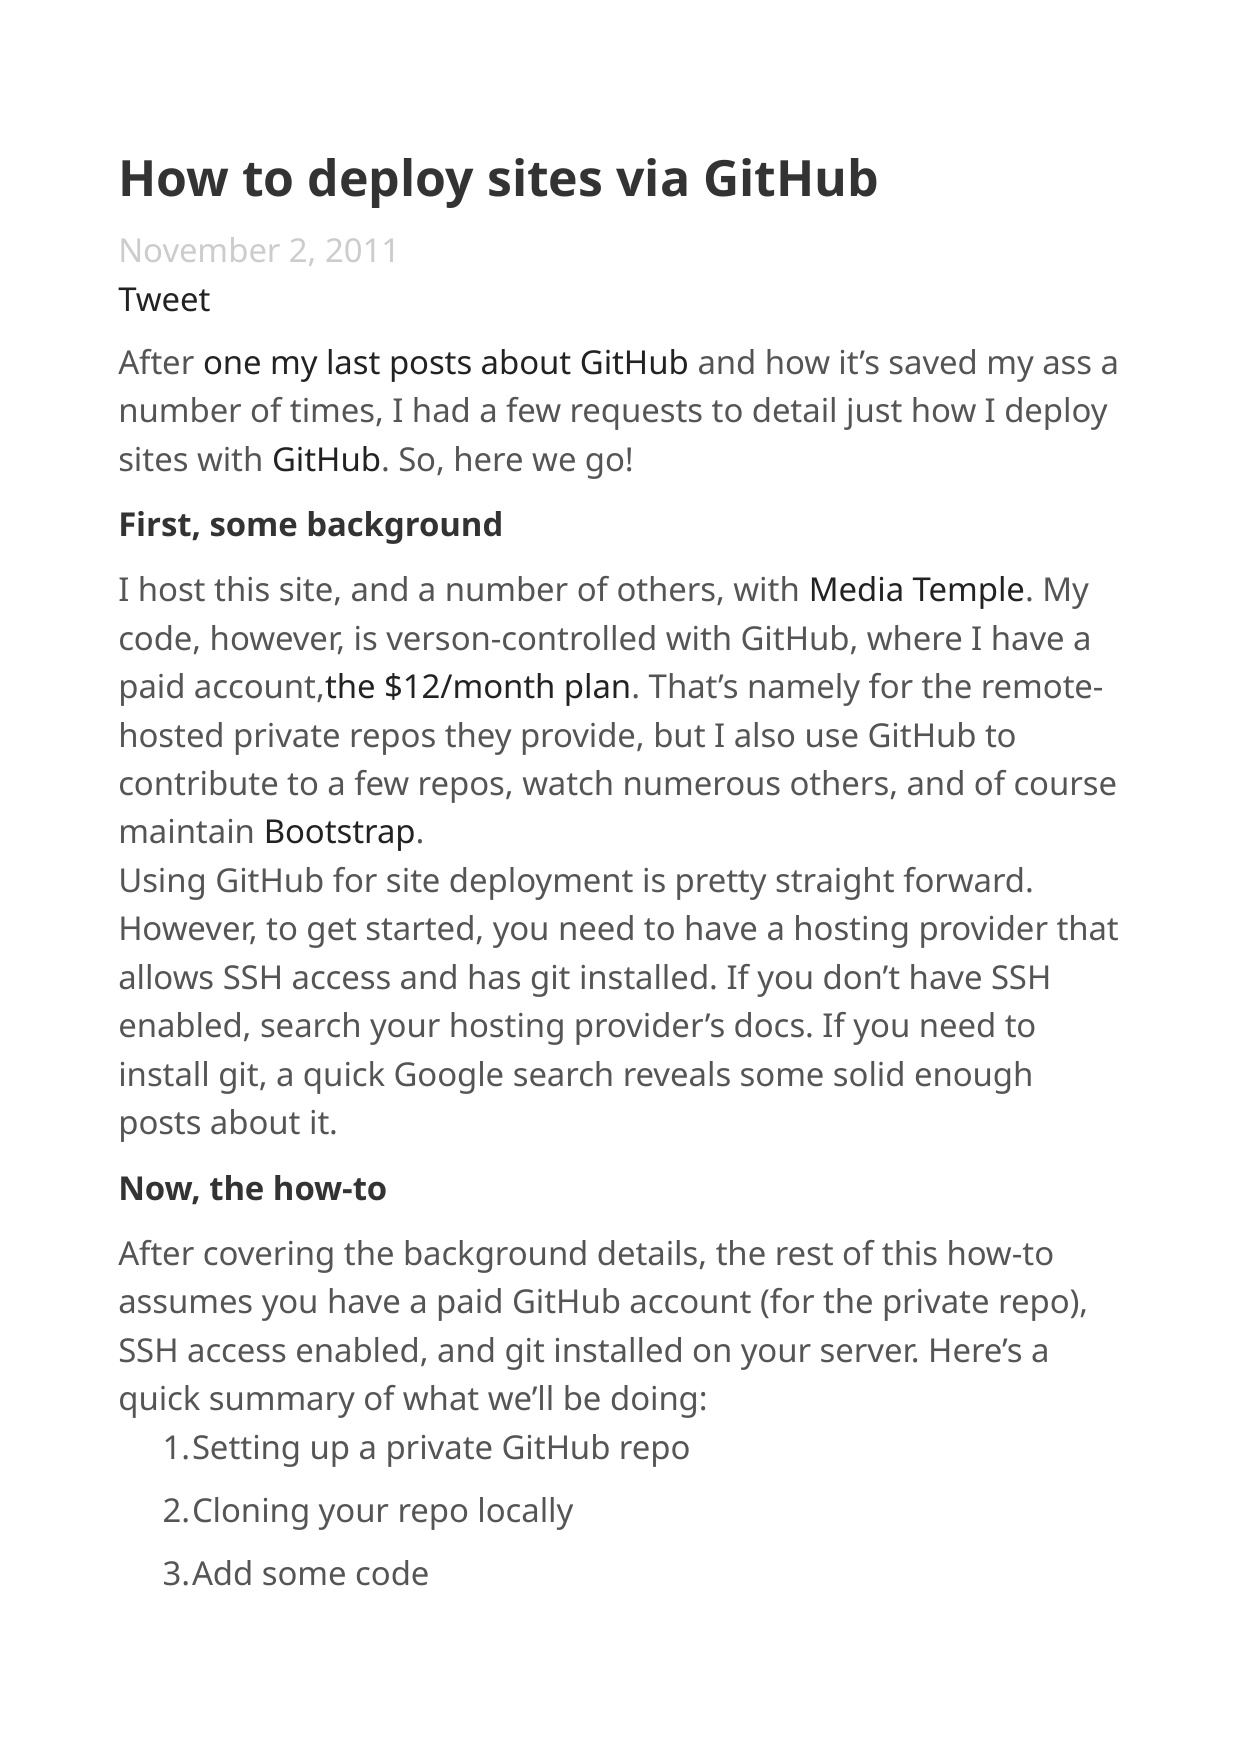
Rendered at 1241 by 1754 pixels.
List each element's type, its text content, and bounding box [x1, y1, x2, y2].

subtitle Now, the how-to [118, 1165, 1122, 1210]
list Add some code [162, 1546, 1122, 1595]
list Cloning your repo locally [162, 1483, 1122, 1532]
subtitle First, some background [118, 501, 1122, 546]
text Using GitHub for site deployment is pretty straight forward. However, to get started, you need to have a hosting provider that allows SSH access and has git installed. If you don’t have SSH enabled, search your hosting provider’s docs. If you need to install git, a quick Google search reveals some solid enough posts about it. [118, 853, 1122, 1144]
subtitle How to deploy sites via GitHub [118, 143, 1122, 211]
list Setting up a private GitHub repo [162, 1420, 1122, 1469]
text After covering the background details, the rest of this how-to assumes you have a paid GitHub account (for the private repo), SSH access enabled, and git installed on your server. Here’s a quick summary of what we’ll be doing: [118, 1227, 1122, 1420]
text I host this site, and a number of others, with Media Temple. My code, however, is verson-controlled with GitHub, where I have a paid account,the $12/month plan. That’s namely for the remote-hosted private repos they provide, but I also use GitHub to contribute to a few repos, watch numerous others, and of course maintain Bootstrap. [118, 563, 1122, 853]
text Tweet [118, 272, 1122, 321]
text November 2, 2011 [118, 224, 1122, 272]
text After one my last posts about GitHub and how it’s saved my ass a number of times, I had a few requests to detail just how I deploy sites with GitHub. So, here we go! [118, 335, 1122, 481]
